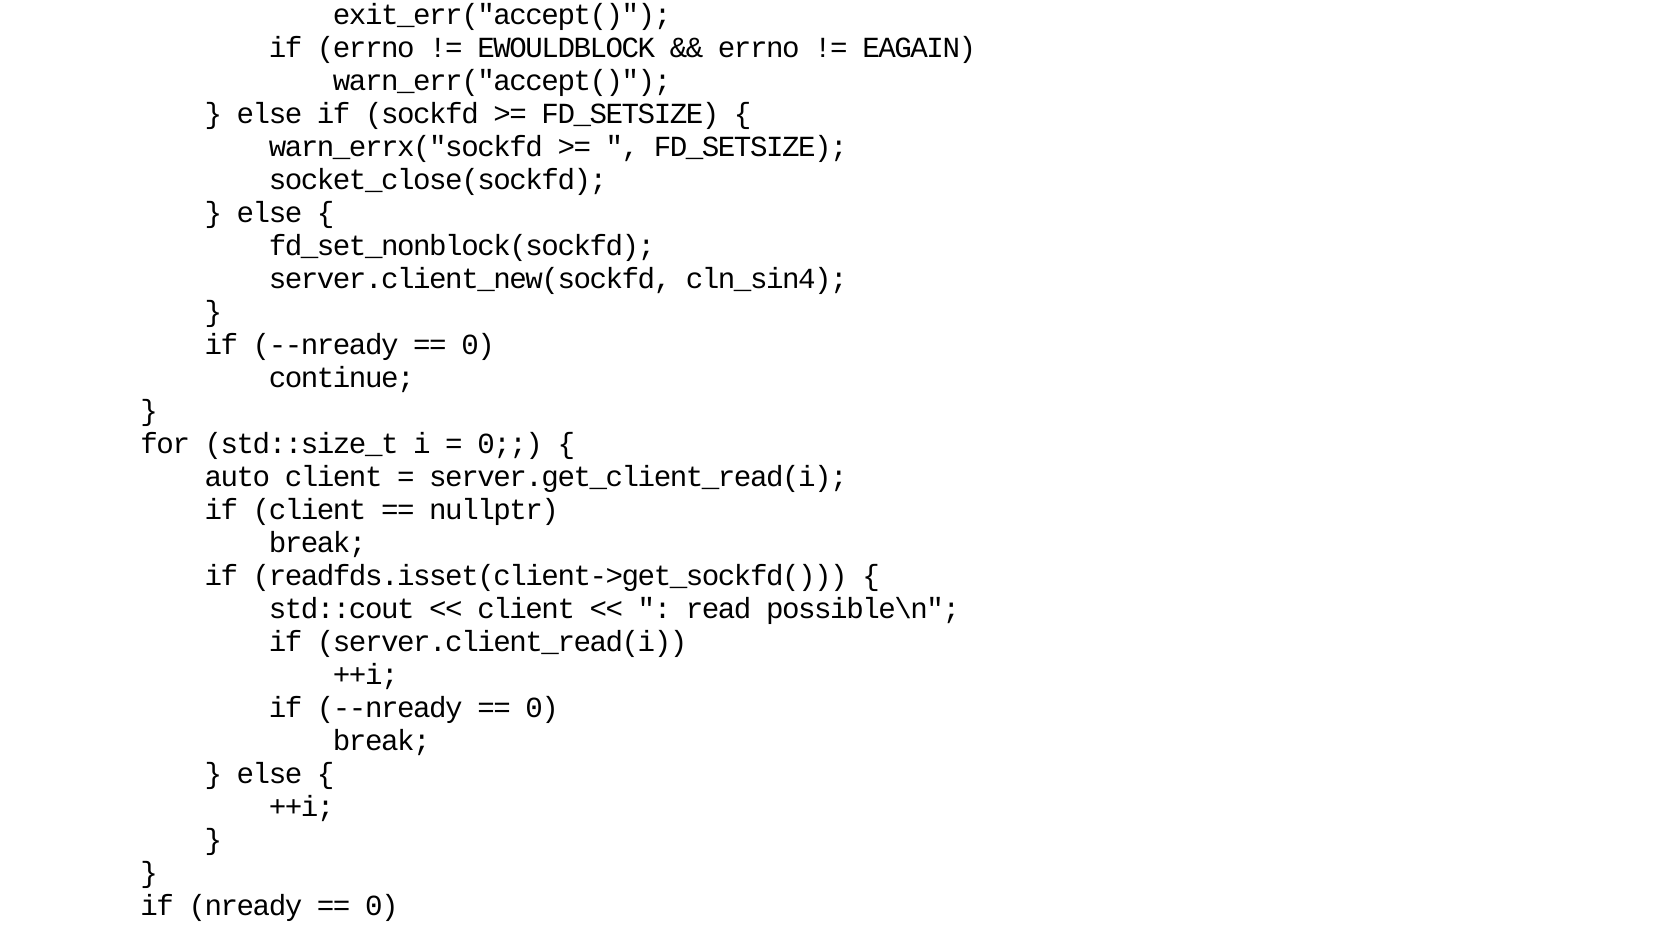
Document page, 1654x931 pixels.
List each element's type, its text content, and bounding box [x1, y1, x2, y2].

text } else if (sockfd >= FD_SETSIZE) { [12, 99, 1642, 132]
text } [12, 826, 1642, 858]
text } [12, 396, 1642, 429]
text warn_err("accept()"); [12, 66, 1642, 99]
text server.client_new(sockfd, cln_sin4); [12, 264, 1642, 297]
text if (--nready == 0) [12, 693, 1642, 726]
text break; [12, 726, 1642, 759]
text if (readfds.isset(client->get_sockfd())) { [12, 561, 1642, 594]
text } else { [12, 759, 1642, 792]
text ++i; [12, 660, 1642, 693]
text if (client == nullptr) [12, 495, 1642, 528]
text if (--nready == 0) [12, 330, 1642, 363]
text warn_errx("sockfd >= ", FD_SETSIZE); [12, 132, 1642, 165]
text continue; [12, 363, 1642, 396]
text std::cout << client << ": read possible\n"; [12, 594, 1642, 627]
text socket_close(sockfd); [12, 165, 1642, 198]
text } [12, 297, 1642, 330]
text if (server.client_read(i)) [12, 627, 1642, 660]
text for (std::size_t i = 0;;) { [12, 429, 1642, 462]
text ++i; [12, 792, 1642, 826]
text exit_err("accept()"); [12, 0, 1642, 33]
text auto client = server.get_client_read(i); [12, 462, 1642, 495]
text } [12, 858, 1642, 892]
text } else { [12, 198, 1642, 231]
text if (errno != EWOULDBLOCK && errno != EAGAIN) [12, 33, 1642, 66]
text if (nready == 0) [12, 892, 1642, 924]
text break; [12, 528, 1642, 561]
text fd_set_nonblock(sockfd); [12, 231, 1642, 264]
